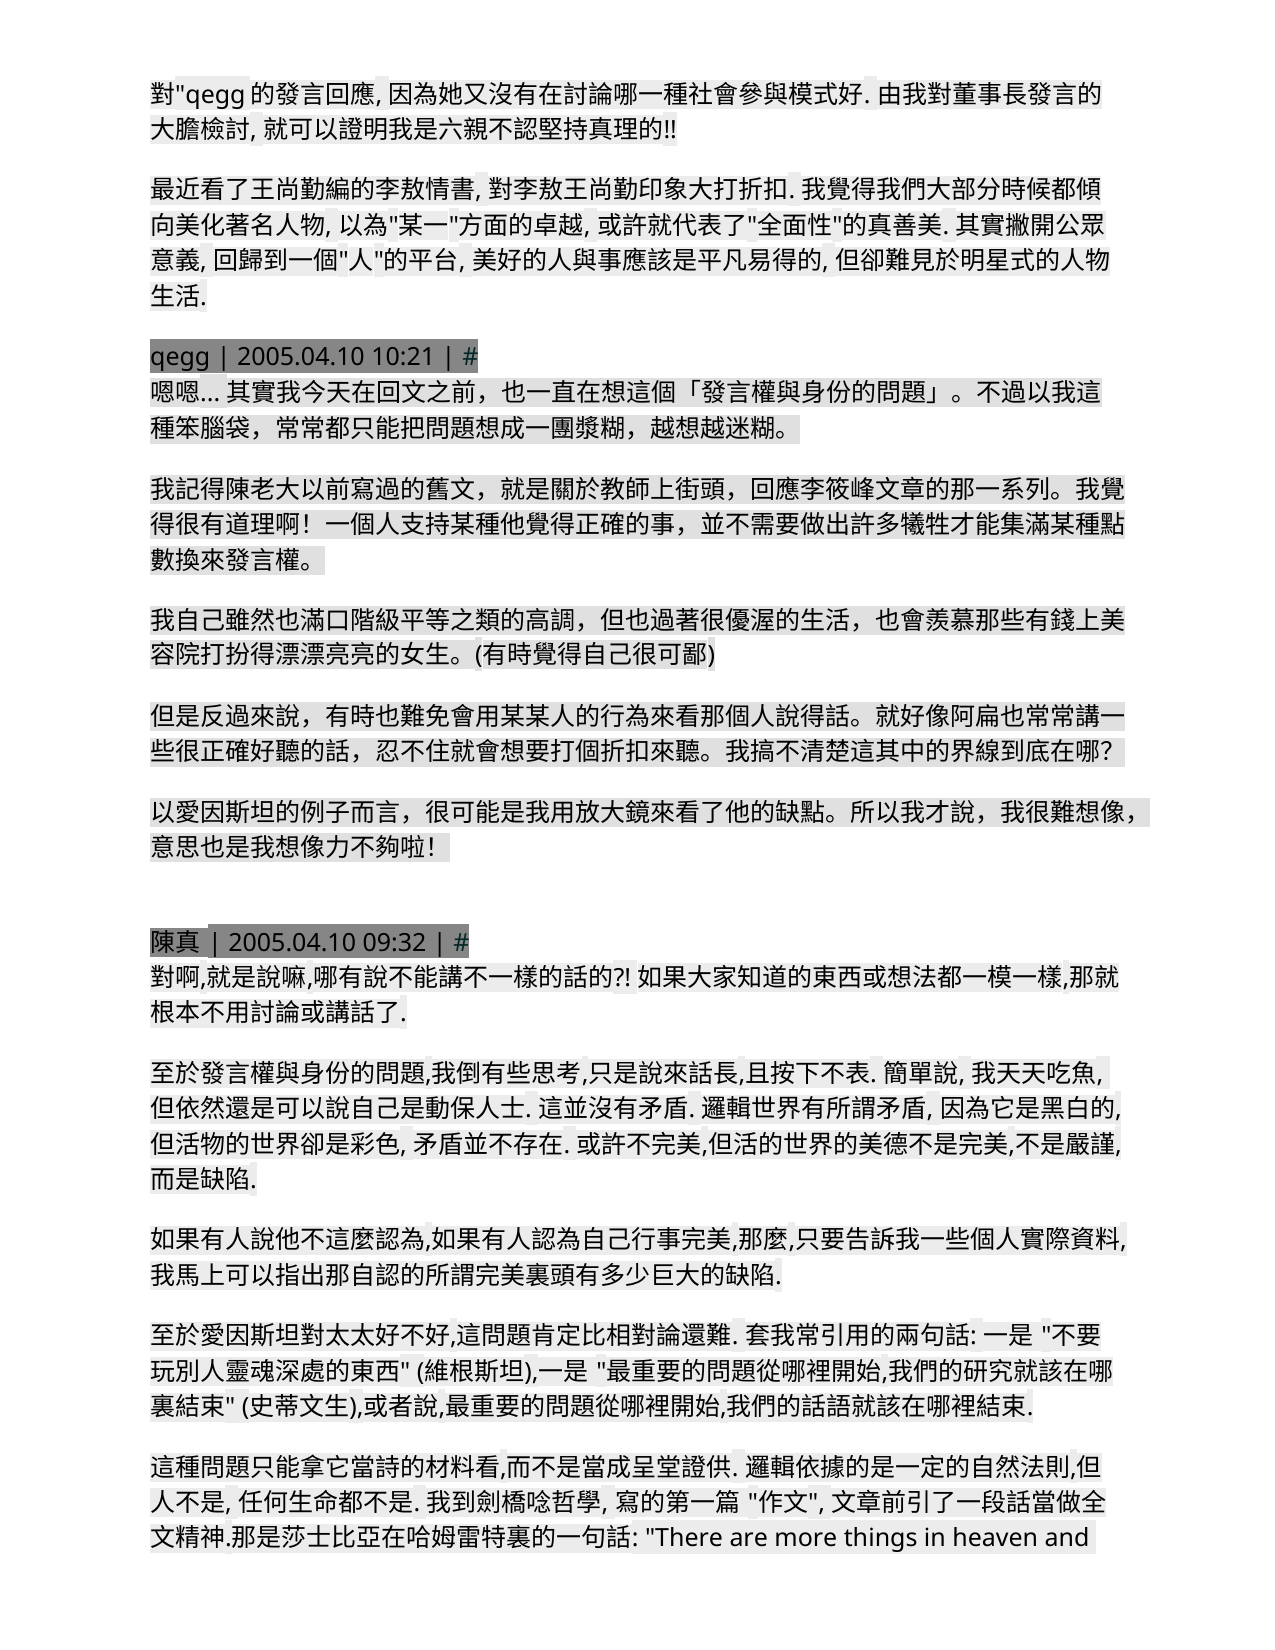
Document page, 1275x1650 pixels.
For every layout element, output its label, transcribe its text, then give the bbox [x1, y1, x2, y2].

text 最近看了王尚勤編的李敖情書, 對李敖王尚勤印象大打折扣. 我覺得我們大部分時候都傾向美化著名人物, 以為"某一"方面的卓越, 或許就代表了"全面性"的真善美. 其實撇開公眾意義, 回歸到一個"人"的平台, 美好的人與事應該是平凡易得的, 但卻難見於明星式的人物生活. [150, 171, 1125, 312]
text 嗯嗯... 其實我今天在回文之前，也一直在想這個「發言權與身份的問題」。不過以我這種笨腦袋，常常都只能把問題想成一團漿糊，越想越迷糊。 [150, 373, 1125, 444]
text 對"qegg的發言回應, 因為她又沒有在討論哪一種社會參與模式好. 由我對董事長發言的大膽檢討, 就可以證明我是六親不認堅持真理的!! [150, 75, 1125, 146]
text 以愛因斯坦的例子而言，很可能是我用放大鏡來看了他的缺點。所以我才說，我很難想像，意思也是我想像力不夠啦！ [150, 792, 1125, 898]
text 如果有人說他不這麼認為,如果有人認為自己行事完美,那麼,只要告訴我一些個人實際資料,我馬上可以指出那自認的所謂完美裏頭有多少巨大的缺陷. [150, 1221, 1125, 1292]
text 陳真 | 2005.04.10 09:32 | # [150, 923, 1125, 958]
text qegg | 2005.04.10 10:21 | # [150, 337, 1125, 373]
text 至於愛因斯坦對太太好不好,這問題肯定比相對論還難. 套我常引用的兩句話: 一是 "不要玩別人靈魂深處的東西" (維根斯坦),一是 "最重要的問題從哪裡開始,我們的研究就該在哪裏結束" (史蒂文生),或者說,最重要的問題從哪裡開始,我們的話語就該在哪裡結束. [150, 1317, 1125, 1423]
text 對啊,就是說嘛,哪有說不能講不一樣的話的?! 如果大家知道的東西或想法都一模一樣,那就根本不用討論或講話了. [150, 958, 1125, 1029]
text 我記得陳老大以前寫過的舊文，就是關於教師上街頭，回應李筱峰文章的那一系列。我覺得很有道理啊！一個人支持某種他覺得正確的事，並不需要做出許多犧牲才能集滿某種點數換來發言權。 [150, 469, 1125, 575]
text 這種問題只能拿它當詩的材料看,而不是當成呈堂證供. 邏輯依據的是一定的自然法則,但人不是, 任何生命都不是. 我到劍橋唸哲學, 寫的第一篇 "作文", 文章前引了一段話當做全文精神.那是莎士比亞在哈姆雷特裏的一句話: "There are more things in heaven and [150, 1448, 1125, 1554]
text 但是反過來說，有時也難免會用某某人的行為來看那個人說得話。就好像阿扁也常常講一些很正確好聽的話，忍不住就會想要打個折扣來聽。我搞不清楚這其中的界線到底在哪？ [150, 696, 1125, 767]
text 我自己雖然也滿口階級平等之類的高調，但也過著很優渥的生活，也會羨慕那些有錢上美容院打扮得漂漂亮亮的女生。(有時覺得自己很可鄙) [150, 600, 1125, 671]
text 至於發言權與身份的問題,我倒有些思考,只是說來話長,且按下不表. 簡單說, 我天天吃魚, 但依然還是可以說自己是動保人士. 這並沒有矛盾. 邏輯世界有所謂矛盾, 因為它是黑白的, 但活物的世界卻是彩色, 矛盾並不存在. 或許不完美,但活的世界的美德不是完美,不是嚴謹,而是缺陷. [150, 1054, 1125, 1196]
